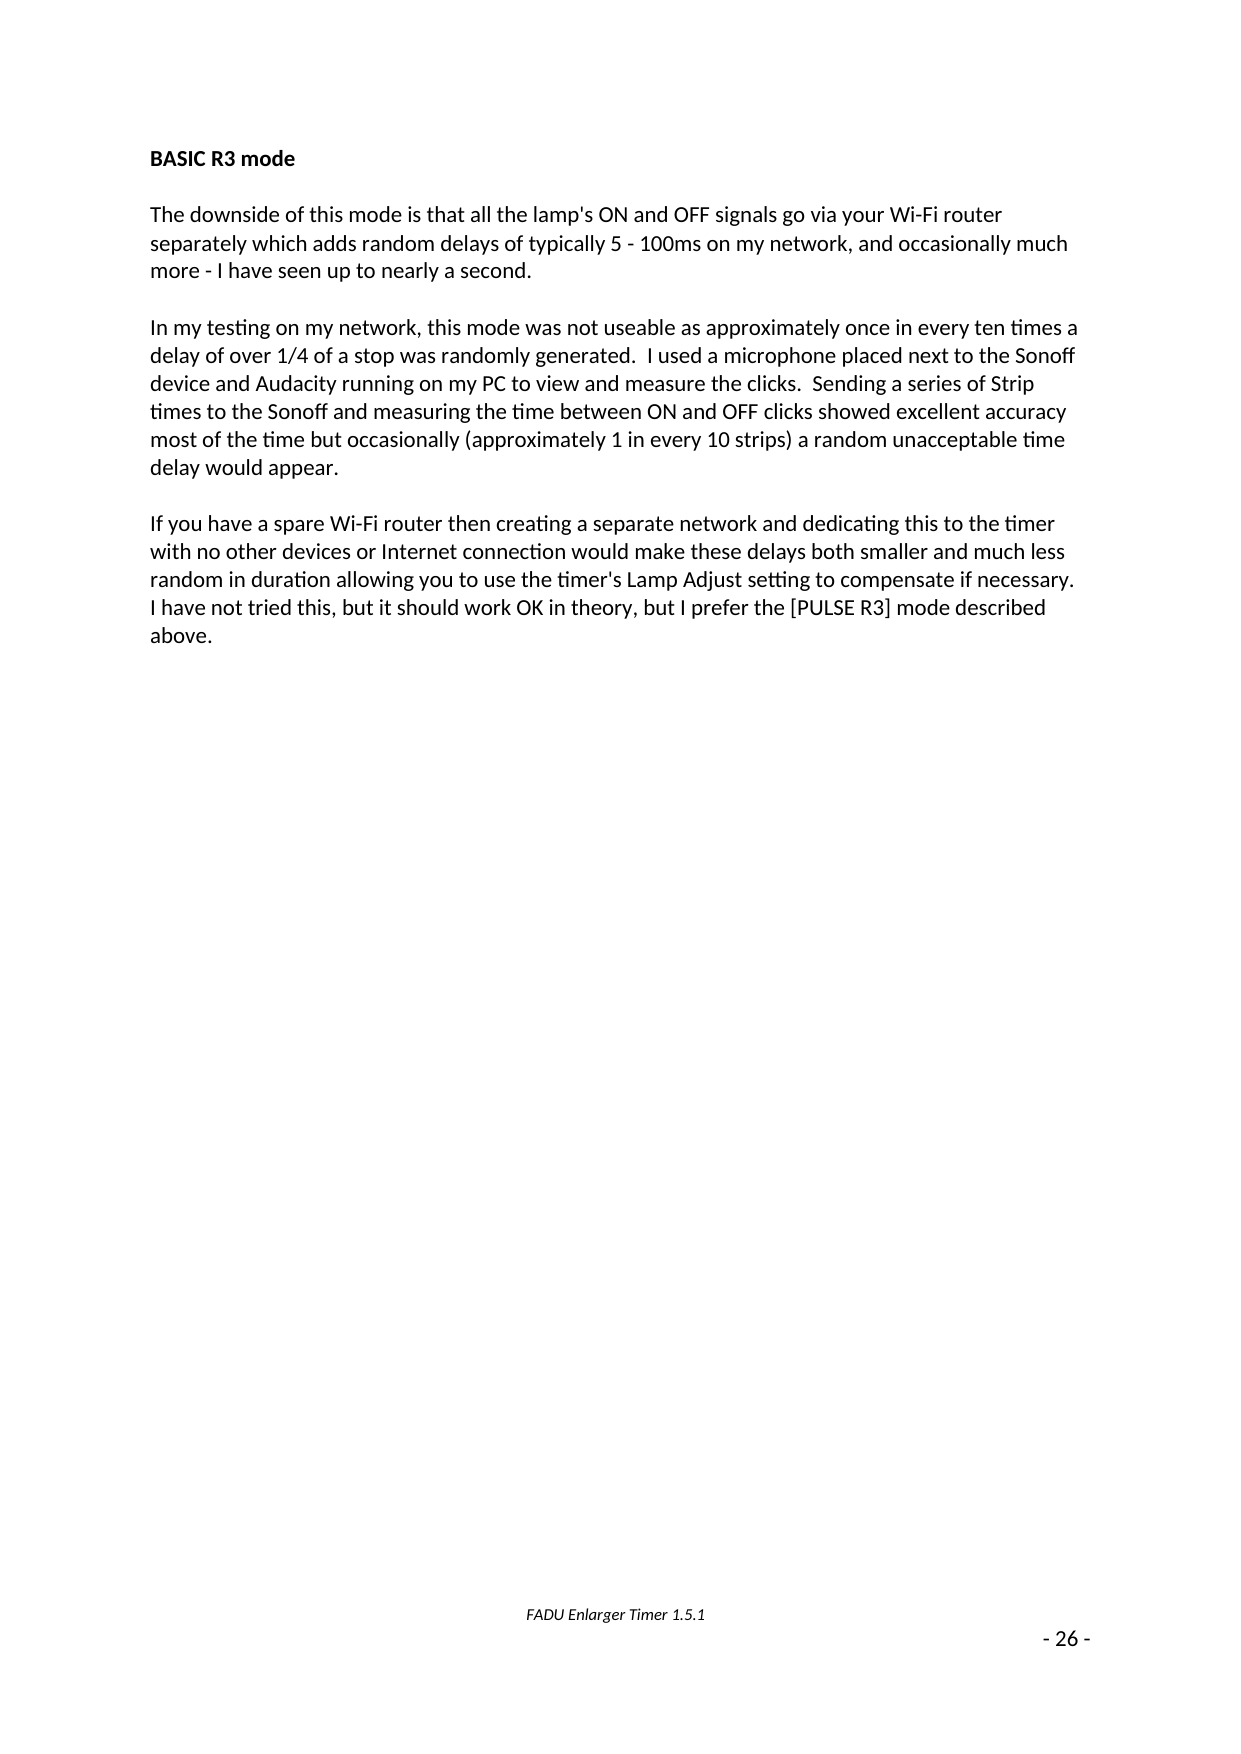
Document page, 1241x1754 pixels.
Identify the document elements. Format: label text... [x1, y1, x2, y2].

text In my testing on my network, this mode was not useable as approximately once in every ten times a delay of over 1/4 of a stop was randomly generated. I used a microphone placed next to the Sonoff device and Audacity running on my PC to view and measure the clicks. Sending a series of Strip times to the Sonoff and measuring the time between ON and OFF clicks showed excellent accuracy most of the time but occasionally (approximately 1 in every 10 strips) a random unacceptable time delay would appear. [150, 313, 1090, 481]
text The downside of this mode is that all the lamp's ON and OFF signals go via your Wi-Fi router separately which adds random delays of typically 5 - 100ms on my network, and occasionally much more - I have seen up to nearly a second. [150, 173, 1090, 285]
text If you have a spare Wi-Fi router then creating a separate network and dedicating this to the timer with no other devices or Internet connection would make these delays both smaller and much less random in duration allowing you to use the timer's Lamp Adjust setting to compensate if necessary. I have not tried this, but it should work OK in theory, but I prefer the [PULSE R3] mode described above. [150, 509, 1090, 649]
text BASIC R3 mode [150, 144, 1090, 173]
